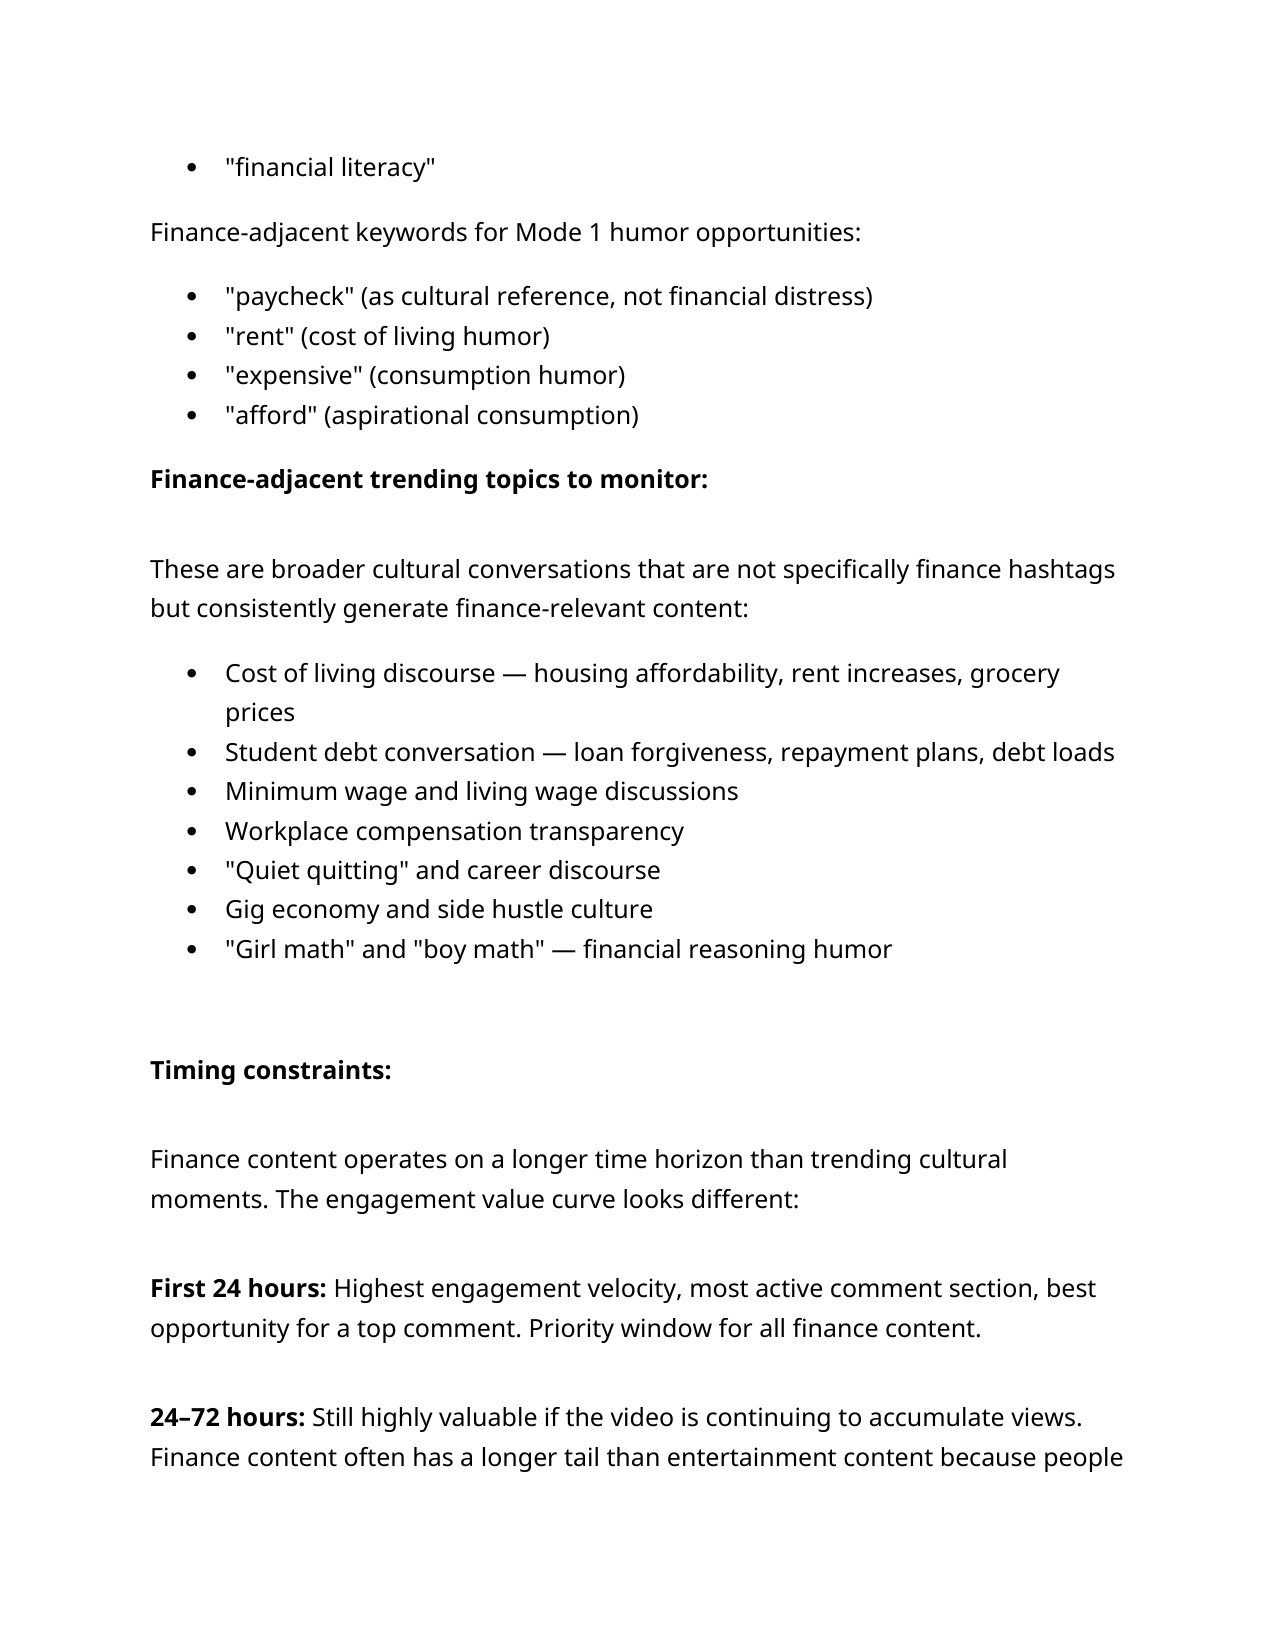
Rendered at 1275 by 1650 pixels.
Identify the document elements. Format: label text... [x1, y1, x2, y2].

list Gig economy and side hustle culture [187, 892, 1125, 926]
list "Quiet quitting" and career discourse [187, 853, 1125, 887]
text First 24 hours: Highest engagement velocity, most active comment section, best opportunity for a top comment. Priority window for all finance content. [150, 1271, 1125, 1344]
list "paycheck" (as cultural reference, not financial distress) [187, 279, 1125, 313]
text These are broader cultural conversations that are not specifically finance hashtags but consistently generate finance-relevant content: [150, 551, 1125, 625]
list "financial literacy" [187, 150, 1125, 184]
text Finance content operates on a longer time horizon than trending cultural moments. The engagement value curve looks different: [150, 1142, 1125, 1215]
list "Girl math" and "boy math" — financial reasoning humor [187, 932, 1125, 966]
list "rent" (cost of living humor) [187, 318, 1125, 352]
list "afford" (aspirational consumption) [187, 397, 1125, 431]
text Finance-adjacent keywords for Mode 1 humor opportunities: [150, 214, 1125, 248]
text Timing constraints: [150, 1052, 1125, 1086]
list "expensive" (consumption humor) [187, 358, 1125, 392]
list Student debt conversation — loan forgiveness, repayment plans, debt loads [187, 734, 1125, 768]
text 24–72 hours: Still highly valuable if the video is continuing to accumulate views. Finance content often has a longer tail than entertainment content because people [150, 1400, 1125, 1473]
list Cost of living discourse — housing affordability, rent increases, grocery prices [187, 655, 1125, 729]
list Minimum wage and living wage discussions [187, 774, 1125, 808]
text Finance-adjacent trending topics to monitor: [150, 462, 1125, 496]
list Workplace compensation transparency [187, 813, 1125, 847]
